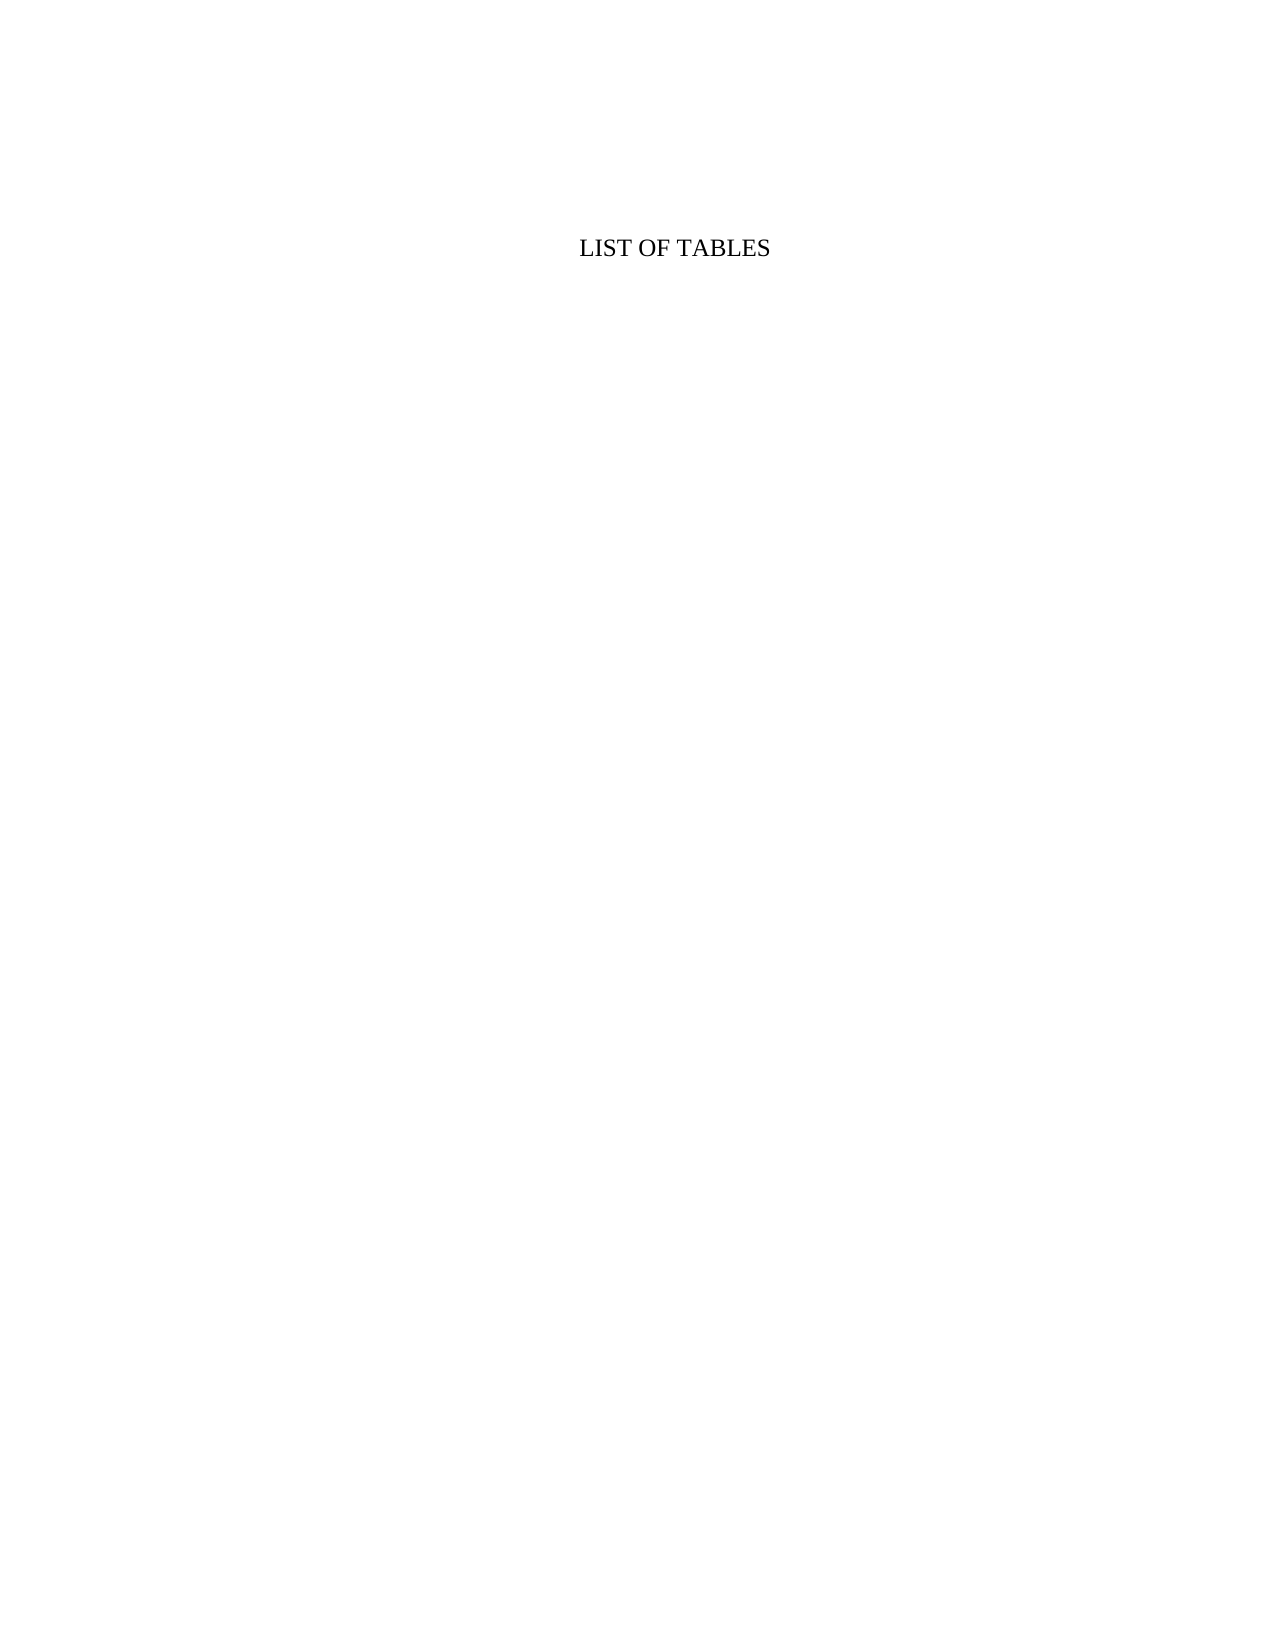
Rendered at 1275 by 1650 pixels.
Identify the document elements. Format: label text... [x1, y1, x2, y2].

subtitle LIST OF TABLES [234, 234, 1116, 262]
